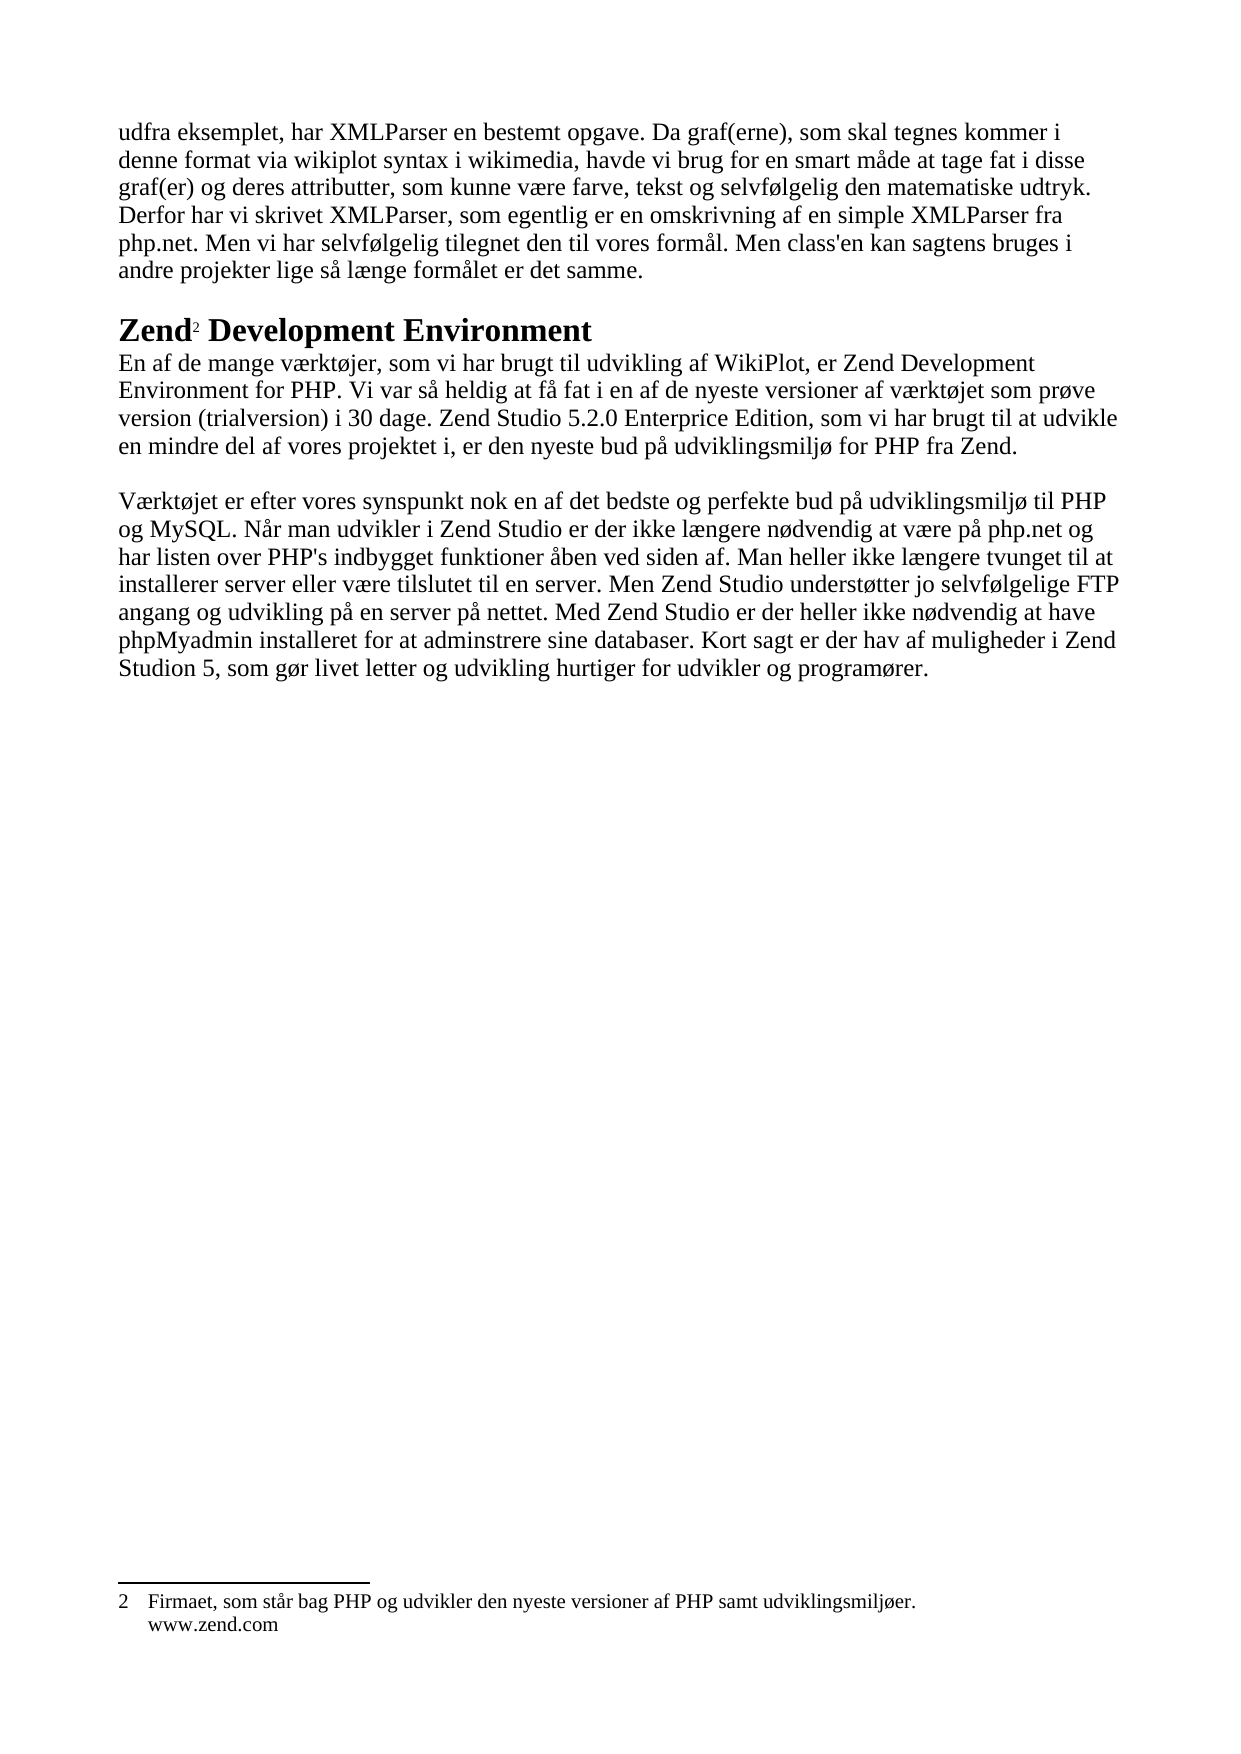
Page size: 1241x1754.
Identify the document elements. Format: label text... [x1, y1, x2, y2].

text Zend Development Environment [118, 312, 1122, 349]
text En af de mange værktøjer, som vi har brugt til udvikling af WikiPlot, er Zend Development Environment for PHP. Vi var så heldig at få fat i en af de nyeste versioner af værktøjet som prøve version (trialversion) i 30 dage. Zend Studio 5.2.0 Enterprice Edition, som vi har brugt til at udvikle en mindre del af vores projektet i, er den nyeste bud på udviklingsmiljø for PHP fra Zend. [118, 349, 1122, 460]
text Som man kan se udfra eksemplet, har XMLParser en bestemt opgave. Da graf(erne), som skal tegnes kommer i denne format via wikiplot syntax i wikimedia, havde vi brug for en smart måde at tage fat i disse graf(er) og deres attributter, som kunne være farve, tekst og selvfølgelig den matematiske udtryk. Derfor har vi skrivet XMLParser, som egentlig er en omskrivning af en simple XMLParser fra php.net. Men vi har selvfølgelig tilegnet den til vores formål. Men class'en kan sagtens bruges i andre projekter lige så længe formålet er det samme. [118, 118, 1122, 284]
text Værktøjet er efter vores synspunkt nok en af det bedste og perfekte bud på udviklingsmiljø til PHP og MySQL. Når man udvikler i Zend Studio er der ikke længere nødvendig at være på php.net og har listen over PHP's indbygget funktioner åben ved siden af. Man heller ikke længere tvunget til at installerer server eller være tilslutet til en server. Men Zend Studio understøtter jo selvfølgelige FTP angang og udvikling på en server på nettet. Med Zend Studio er der heller ikke nødvendig at have phpMyadmin installeret for at adminstrere sine databaser. Kort sagt er der hav af muligheder i Zend Studion 5, som gør livet letter og udvikling hurtiger for udvikler og programører. [118, 487, 1122, 681]
text www.zend.com [118, 1613, 1122, 1636]
text Firmaet, som står bag PHP og udvikler den nyeste versioner af PHP samt udviklingsmiljøer. [118, 1589, 1122, 1613]
